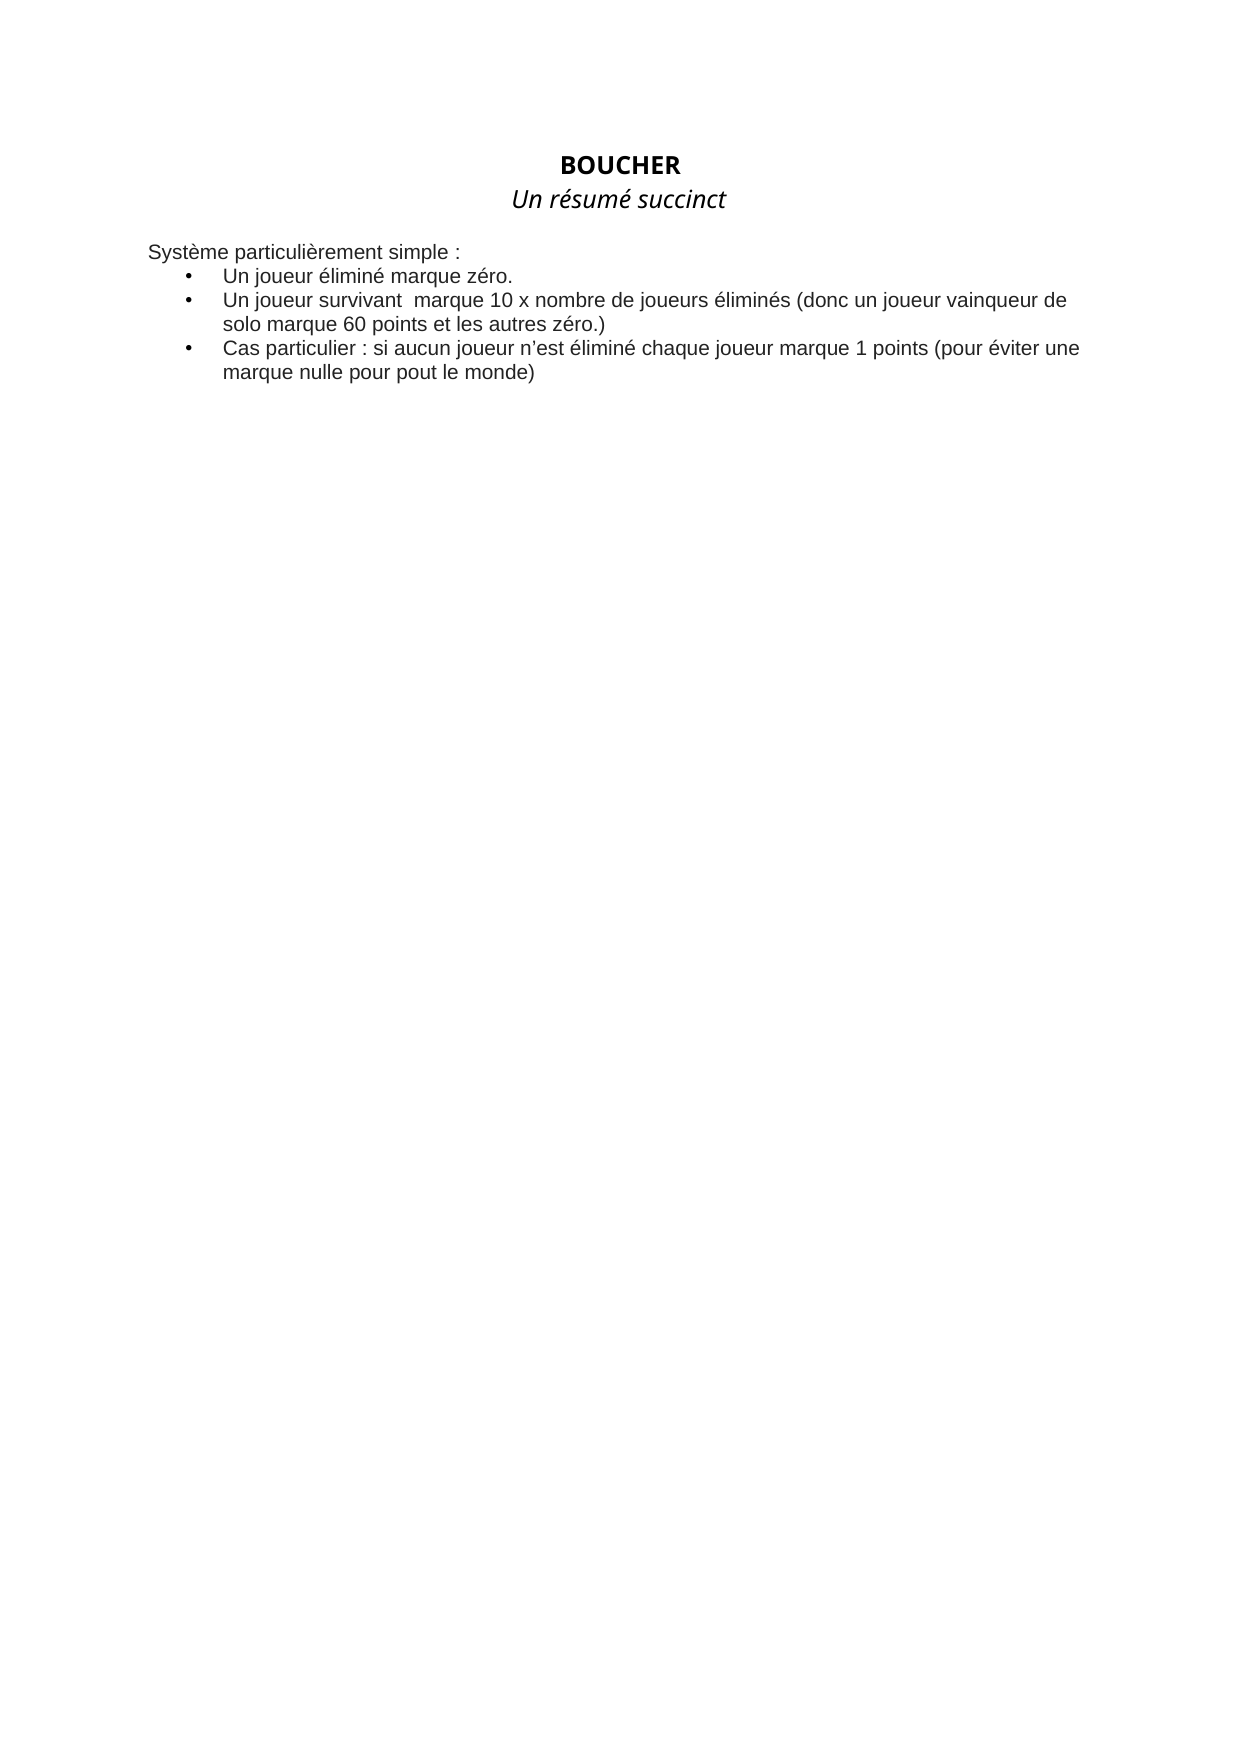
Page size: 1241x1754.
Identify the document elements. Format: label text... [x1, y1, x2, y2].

list Cas particulier : si aucun joueur n’est éliminé chaque joueur marque 1 points (pour éviter une marque nulle pour pout le monde) [185, 336, 1093, 384]
text Un résumé succinct [148, 182, 1093, 216]
list Un joueur éliminé marque zéro. [185, 264, 1093, 288]
text Système particulièrement simple : [148, 240, 1093, 264]
text BOUCHER [148, 148, 1093, 182]
list Un joueur survivant marque 10 x nombre de joueurs éliminés (donc un joueur vainqueur de solo marque 60 points et les autres zéro.) [185, 288, 1093, 336]
